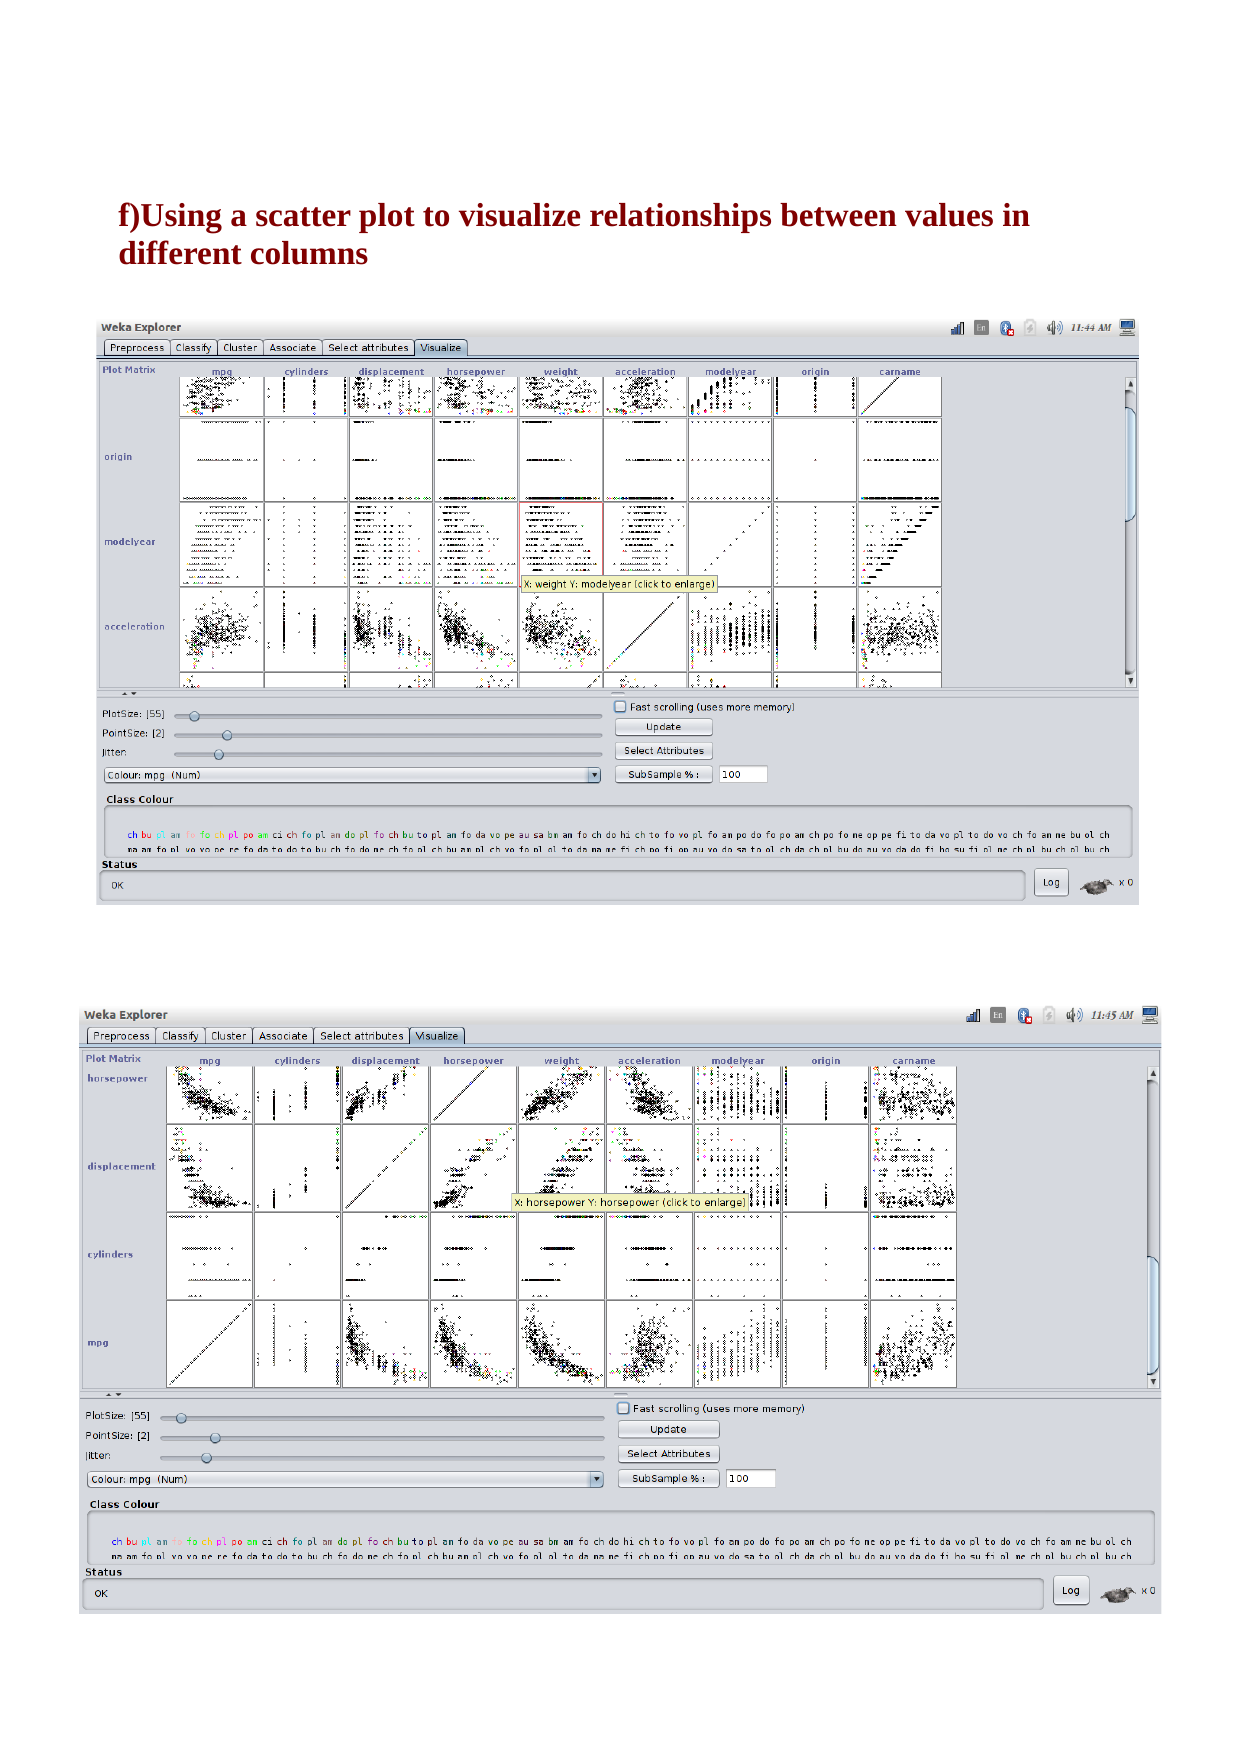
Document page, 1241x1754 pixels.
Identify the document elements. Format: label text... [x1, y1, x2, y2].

picture [79, 1005, 1162, 1614]
text f)Using a scatter plot to visualize relationships between values in different columns [118, 195, 1122, 271]
picture [96, 318, 1139, 905]
